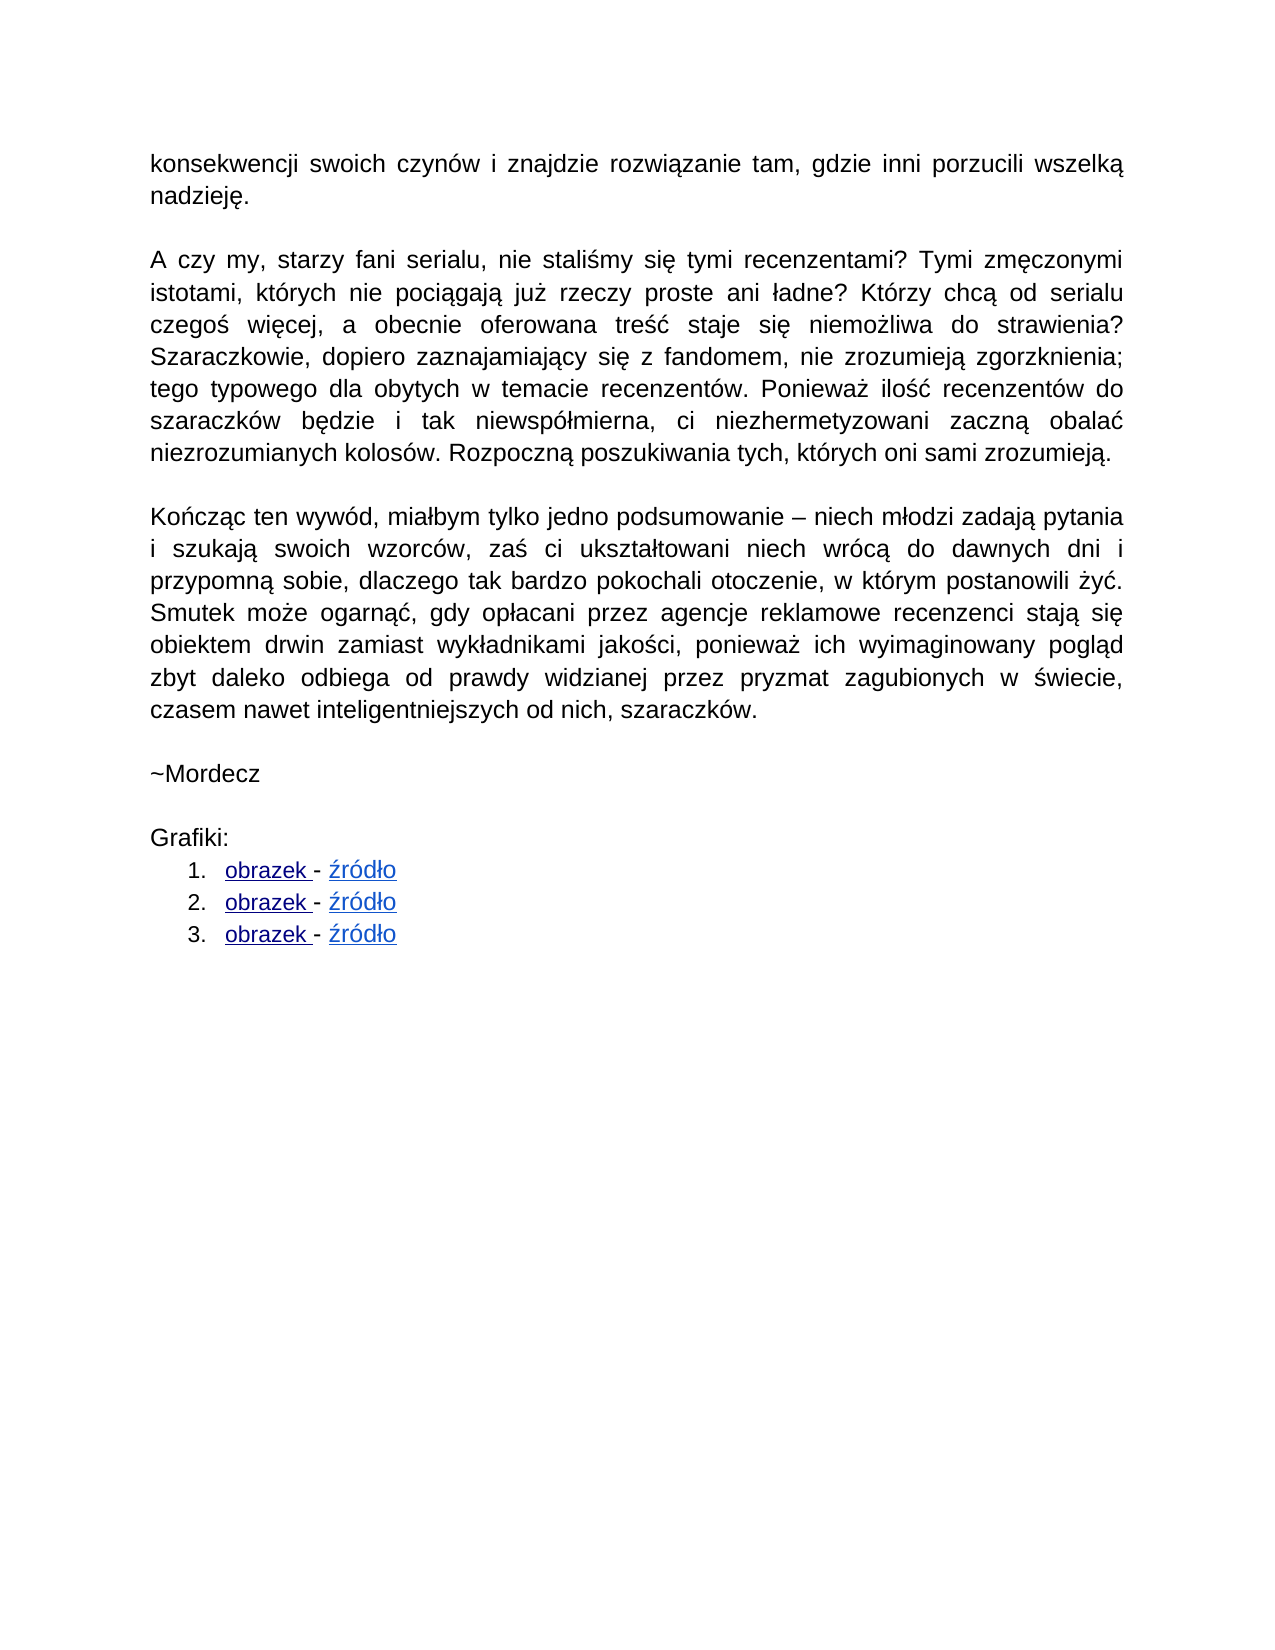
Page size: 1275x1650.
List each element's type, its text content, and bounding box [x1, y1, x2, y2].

text A czy my, starzy fani serialu, nie staliśmy się tymi recenzentami? Tymi zmęczonymi istotami, których nie pociągają już rzeczy proste ani ładne? Którzy chcą od serialu czegoś więcej, a obecnie oferowana treść staje się niemożliwa do strawienia? Szaraczkowie, dopiero zaznajamiający się z fandomem, nie zrozumieją zgorzknienia; tego typowego dla obytych w temacie recenzentów. Ponieważ ilość recenzentów do szaraczków będzie i tak niewspółmierna, ci niezhermetyzowani zaczną obalać niezrozumianych kolosów. Rozpoczną poszukiwania tych, których oni sami zrozumieją. [150, 246, 1125, 467]
text Kończąc ten wywód, miałbym tylko jedno podsumowanie – niech młodzi zadają pytania i szukają swoich wzorców, zaś ci ukształtowani niech wrócą do dawnych dni i przypomną sobie, dlaczego tak bardzo pokochali otoczenie, w którym postanowili żyć. Smutek może ogarnąć, gdy opłacani przez agencje reklamowe recenzenci stają się obiektem drwin zamiast wykładnikami jakości, ponieważ ich wyimaginowany pogląd zbyt daleko odbiega od prawdy widzianej przez pryzmat zagubionych w świecie, czasem nawet inteligentniejszych od nich, szaraczków. [150, 503, 1125, 723]
text Grafiki: [150, 824, 1125, 852]
list obrazek - źródło [187, 856, 1125, 884]
list obrazek - źródło [187, 888, 1125, 916]
text konsekwencji swoich czynów i znajdzie rozwiązanie tam, gdzie inni porzucili wszelką nadzieję. [150, 150, 1125, 210]
list obrazek - źródło [187, 920, 1125, 948]
text ~Mordecz [150, 759, 1125, 787]
